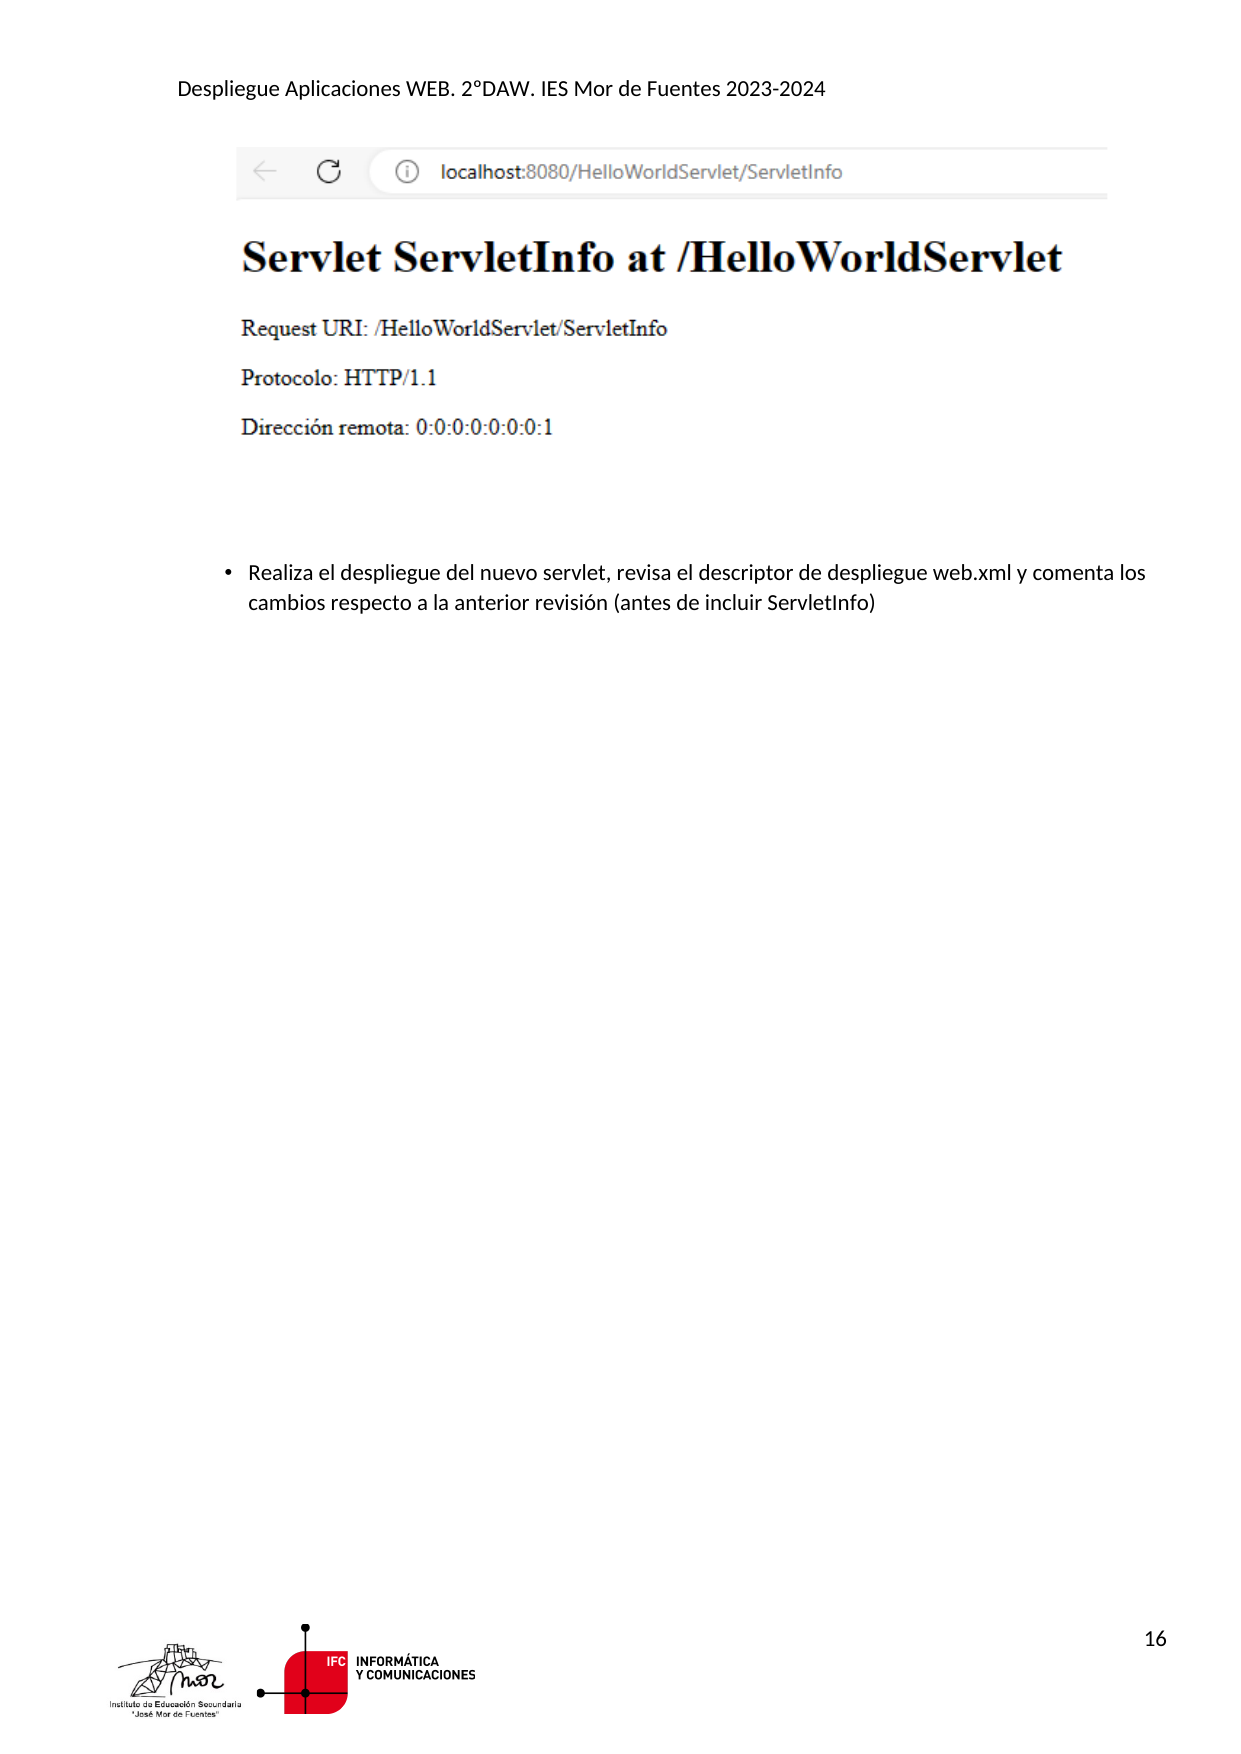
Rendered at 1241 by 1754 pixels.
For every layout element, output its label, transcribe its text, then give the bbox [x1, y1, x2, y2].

list Realiza el despliegue del nuevo servlet, revisa el descriptor de despliegue web.xml y comenta los cambios respecto a la anterior revisión (antes de incluir ServletInfo) [224, 558, 1167, 616]
picture [236, 147, 1108, 509]
picture [100, 1631, 249, 1736]
picture [256, 1624, 475, 1714]
